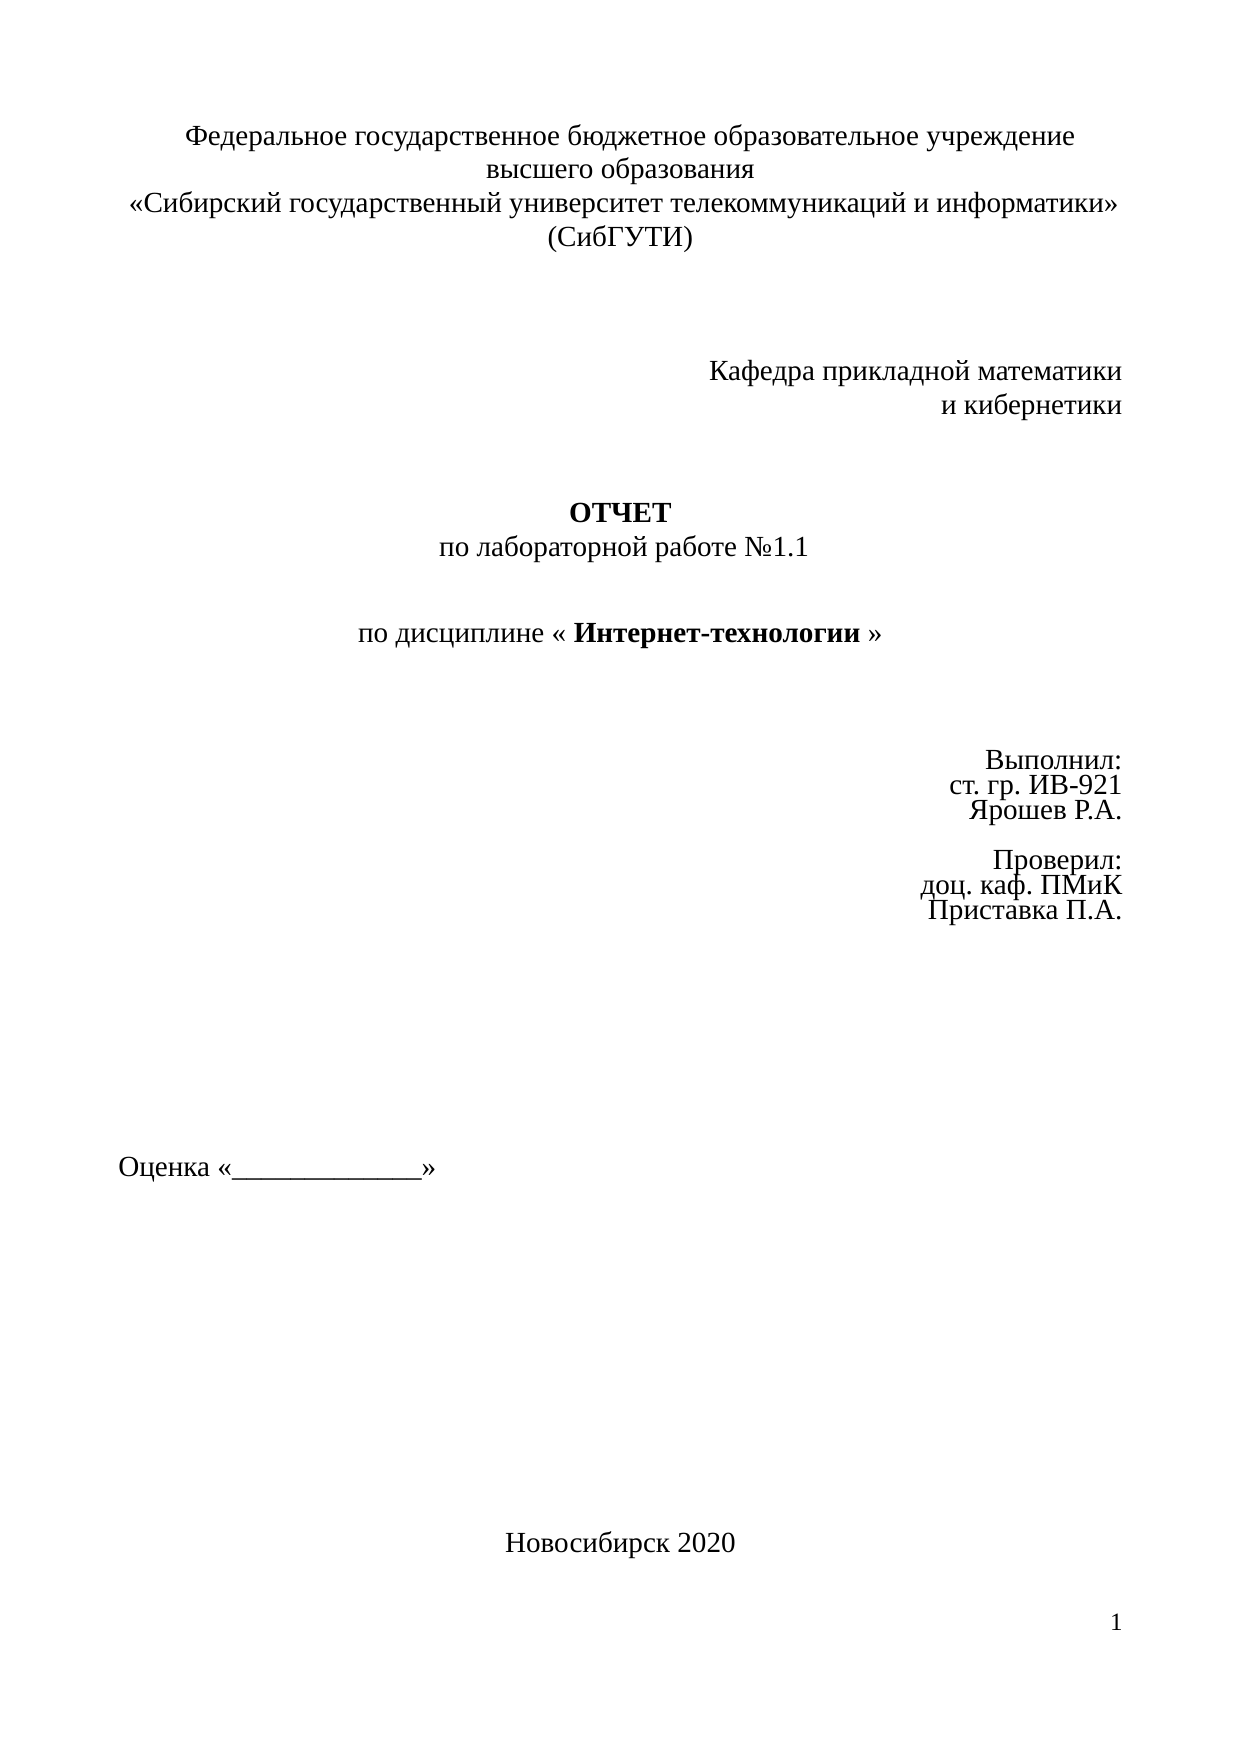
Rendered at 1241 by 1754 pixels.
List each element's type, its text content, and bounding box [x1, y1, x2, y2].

text Ярошев Р.А. [118, 799, 1122, 824]
text по дисциплине « Интернет-технологии » [118, 615, 1122, 649]
text Приставка П.А. [118, 899, 1122, 924]
text Кафедра прикладной математики [118, 353, 1122, 387]
text (СибГУТИ) [118, 219, 1122, 252]
text Федеральное государственное бюджетное образовательное учреждение высшего образования [118, 118, 1122, 185]
text Проверил: [118, 849, 1122, 874]
text ст. гр. ИВ-921 [118, 774, 1122, 799]
text и кибернетики [118, 387, 1122, 420]
text ОТЧЕТ [118, 495, 1122, 529]
text Оценка «_____________» [118, 1149, 1122, 1183]
text «Сибирский государственный университет телекоммуникаций и информатики» [118, 185, 1122, 219]
text по лабораторной работе №1.1 [118, 529, 1122, 562]
text Выполнил: [118, 749, 1122, 774]
text доц. каф. ПМиК [118, 874, 1014, 899]
text доц. каф. ПМиК [1017, 874, 1122, 899]
text Новосибирск 2020 [118, 1533, 1122, 1558]
